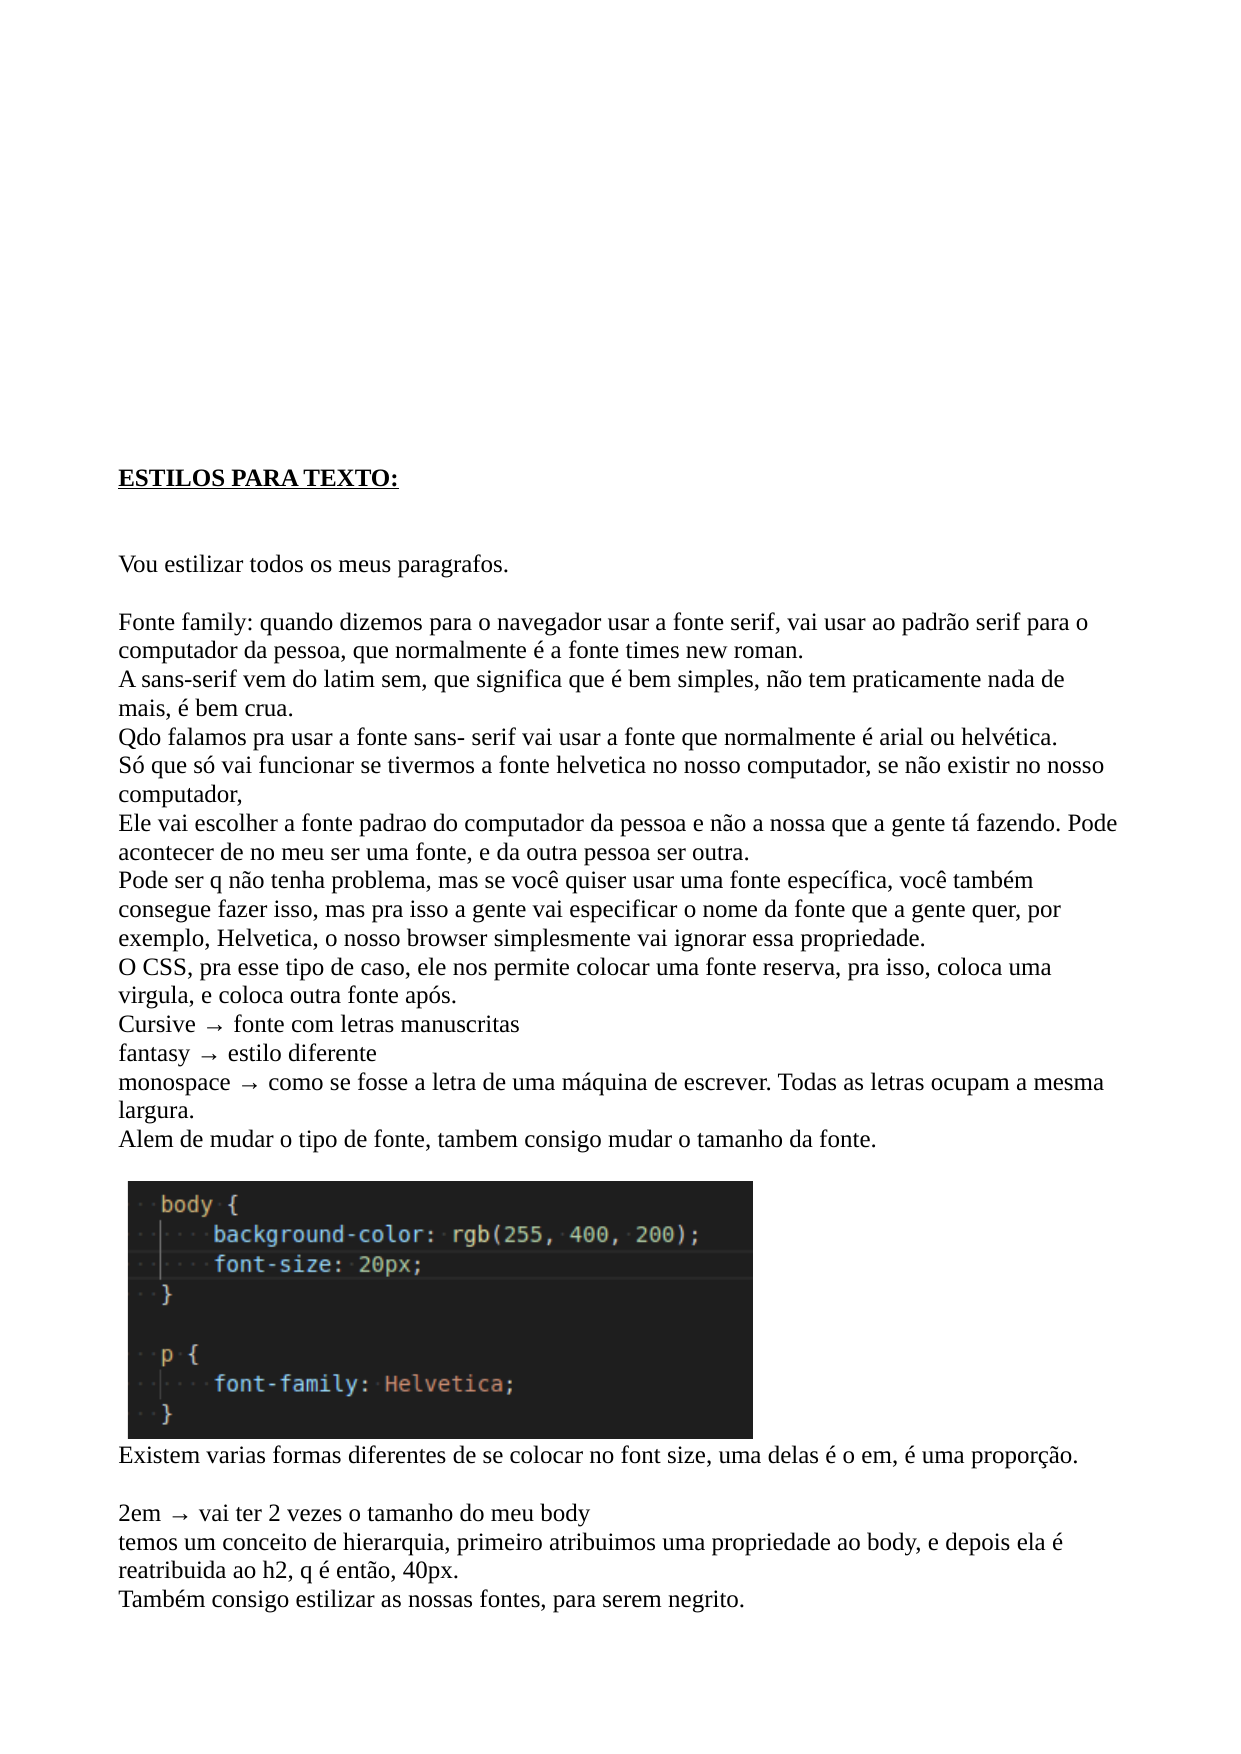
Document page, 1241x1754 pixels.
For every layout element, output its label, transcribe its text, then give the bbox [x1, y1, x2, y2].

text Qdo falamos pra usar a fonte sans- serif vai usar a fonte que normalmente é arial ou helvética. [118, 722, 1122, 751]
text Ele vai escolher a fonte padrao do computador da pessoa e não a nossa que a gente tá fazendo. Pode acontecer de no meu ser uma fonte, e da outra pessoa ser outra. [118, 808, 1122, 866]
text A sans-serif vem do latim sem, que significa que é bem simples, não tem praticamente nada de mais, é bem crua. [118, 664, 1122, 722]
text Vou estilizar todos os meus paragrafos. [118, 549, 1122, 578]
text temos um conceito de hierarquia, primeiro atribuimos uma propriedade ao body, e depois ela é reatribuida ao h2, q é então, 40px. [118, 1527, 1122, 1584]
text Cursive → fonte com letras manuscritas [118, 1009, 1122, 1038]
text Pode ser q não tenha problema, mas se você quiser usar uma fonte específica, você também consegue fazer isso, mas pra isso a gente vai especificar o nome da fonte que a gente quer, por exemplo, Helvetica, o nosso browser simplesmente vai ignorar essa propriedade. [118, 866, 1122, 952]
text ESTILOS PARA TEXTO: [118, 463, 1122, 492]
text Fonte family: quando dizemos para o navegador usar a fonte serif, vai usar ao padrão serif para o computador da pessoa, que normalmente é a fonte times new roman. [118, 607, 1122, 664]
picture [127, 1181, 753, 1439]
text 2em → vai ter 2 vezes o tamanho do meu body [118, 1498, 1122, 1527]
text Alem de mudar o tipo de fonte, tambem consigo mudar o tamanho da fonte. [118, 1124, 1122, 1153]
text fantasy → estilo diferente [118, 1038, 1122, 1067]
text O CSS, pra esse tipo de caso, ele nos permite colocar uma fonte reserva, pra isso, coloca uma virgula, e coloca outra fonte após. [118, 952, 1122, 1009]
text monospace → como se fosse a letra de uma máquina de escrever. Todas as letras ocupam a mesma largura. [118, 1067, 1122, 1124]
text Também consigo estilizar as nossas fontes, para serem negrito. [118, 1584, 1122, 1613]
text Só que só vai funcionar se tivermos a fonte helvetica no nosso computador, se não existir no nosso computador, [118, 751, 1122, 808]
text Existem varias formas diferentes de se colocar no font size, uma delas é o em, é uma proporção. [118, 1441, 1122, 1469]
